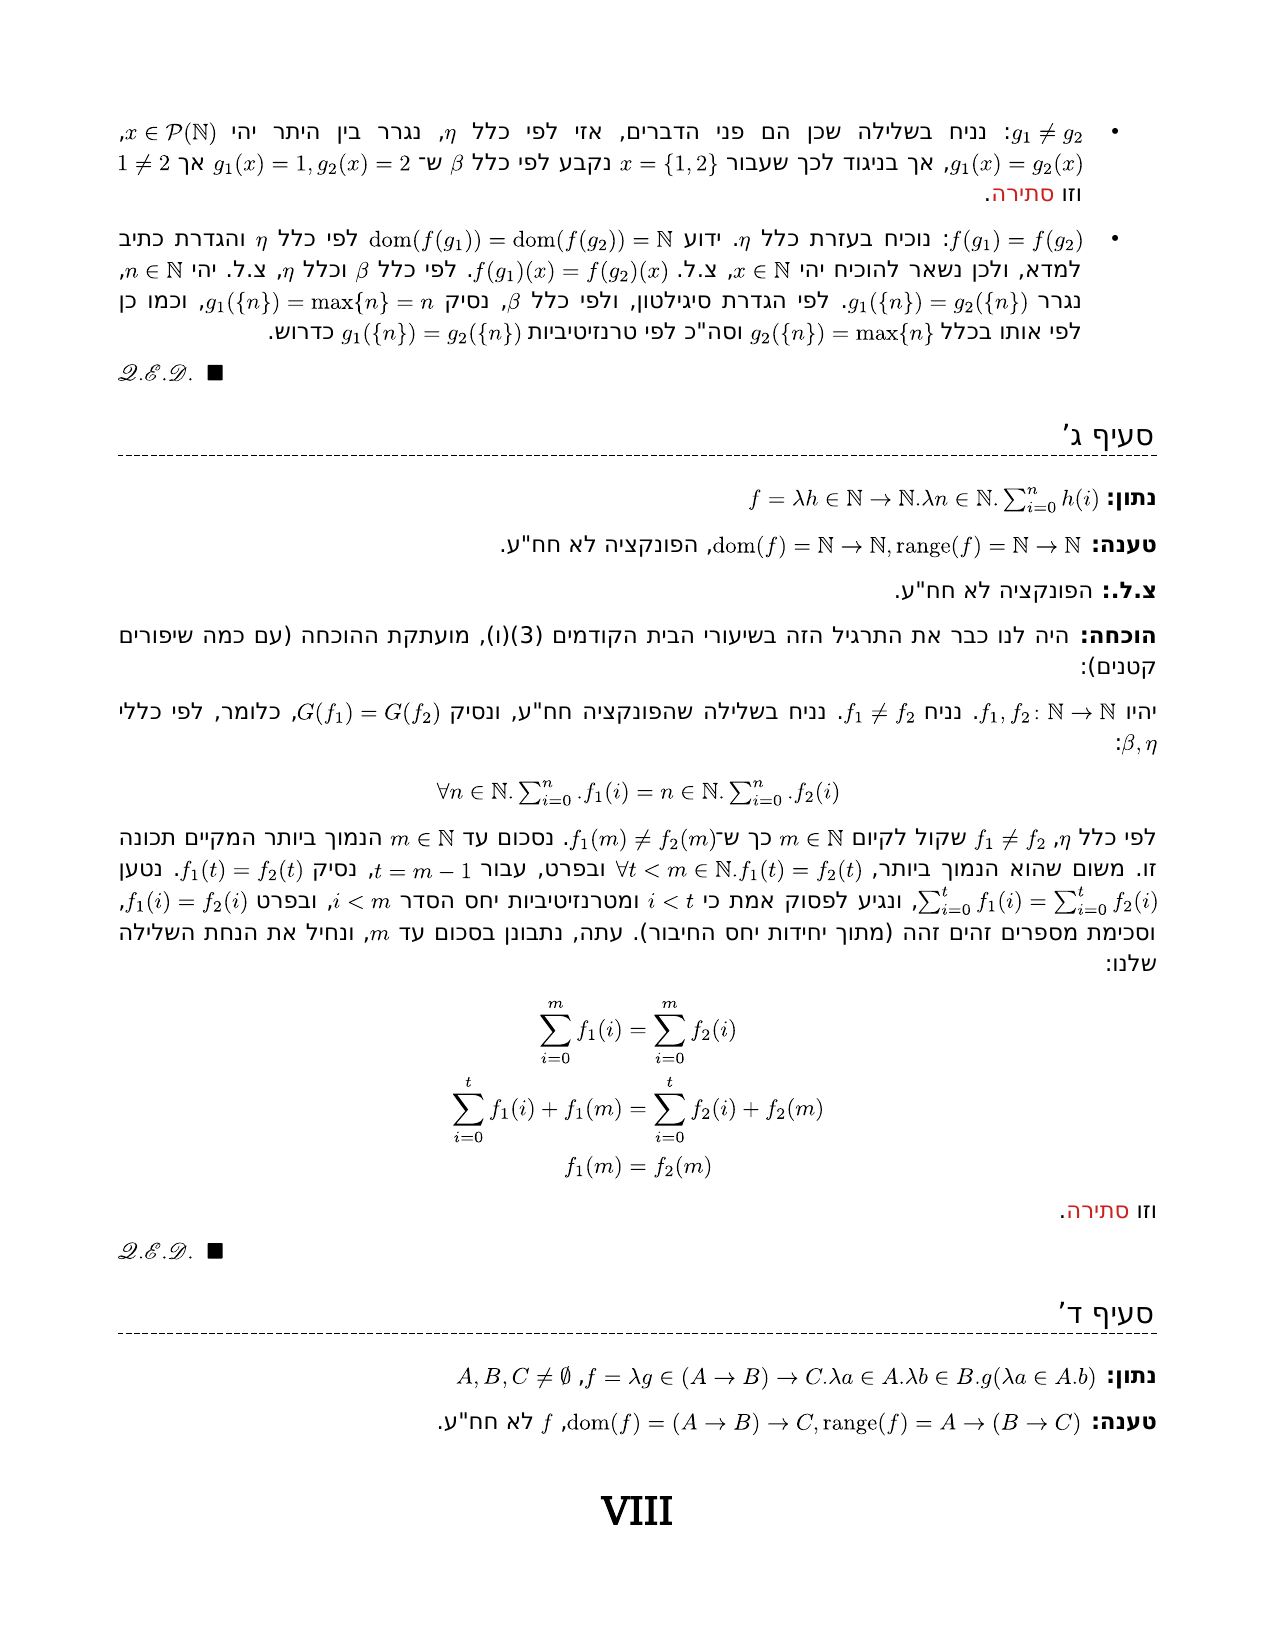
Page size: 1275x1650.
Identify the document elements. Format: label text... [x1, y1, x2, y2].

list : נוכיח בעזרת כלל . ידוע לפי כלל והגדרת כתיב למדא, ולכן נשאר להוכיח יהי , צ.ל. . לפי כלל וכלל , צ.ל. יהי , נגרר . לפי הגדרת סיגילטון, ולפי כלל , נסיק , וכמו כן לפי אותו בכלל וסה"כ לפי טרנזיטיביות כדרוש. [118, 225, 1119, 346]
subtitle סעיף ג’ [118, 415, 1157, 455]
text לפי כלל , שקול לקיום כך ש־. נסכום עד הנמוך ביותר המקיים תכונה זו. משום שהוא הנמוך ביותר, ובפרט, עבור , נסיק . נטען , ונגיע לפסוק אמת כי ומטרנזיטיביות יחס הסדר , ובפרט , וסכימת מספרים זהים זהה (מתוך יחידות יחס החיבור). עתה, נתבונן בסכום עד , ונחיל את הנחת השלילה שלנו: [118, 824, 1157, 976]
subtitle סעיף ד’ [118, 1293, 1157, 1333]
text וזו סתירה. [118, 1197, 1157, 1224]
text יהיו . נניח . נניח בשלילה שהפונקציה חח"ע, ונסיק , כלומר, לפי כללי : [118, 698, 1157, 756]
text הוכחה: היה לנו כבר את התרגיל הזה בשיעורי הבית הקודמים (3)(ו), מועתקת ההוכחה (עם כמה שיפורים קטנים): [118, 622, 1157, 679]
text צ.ל.: הפונקציה לא חח"ע. [118, 577, 1157, 604]
text טענה: , לא חח"ע. [118, 1408, 1157, 1435]
text נתון: [118, 484, 1157, 513]
list : נניח בשלילה שכן הם פני הדברים, אזי לפי כלל , נגרר בין היתר יהי , , אך בניגוד לכך שעבור נקבע לפי כלל ש־ אך וזו סתירה. [118, 118, 1119, 207]
text נתון: , [118, 1363, 1157, 1390]
text טענה: , הפונקציה לא חח"ע. [118, 531, 1157, 558]
